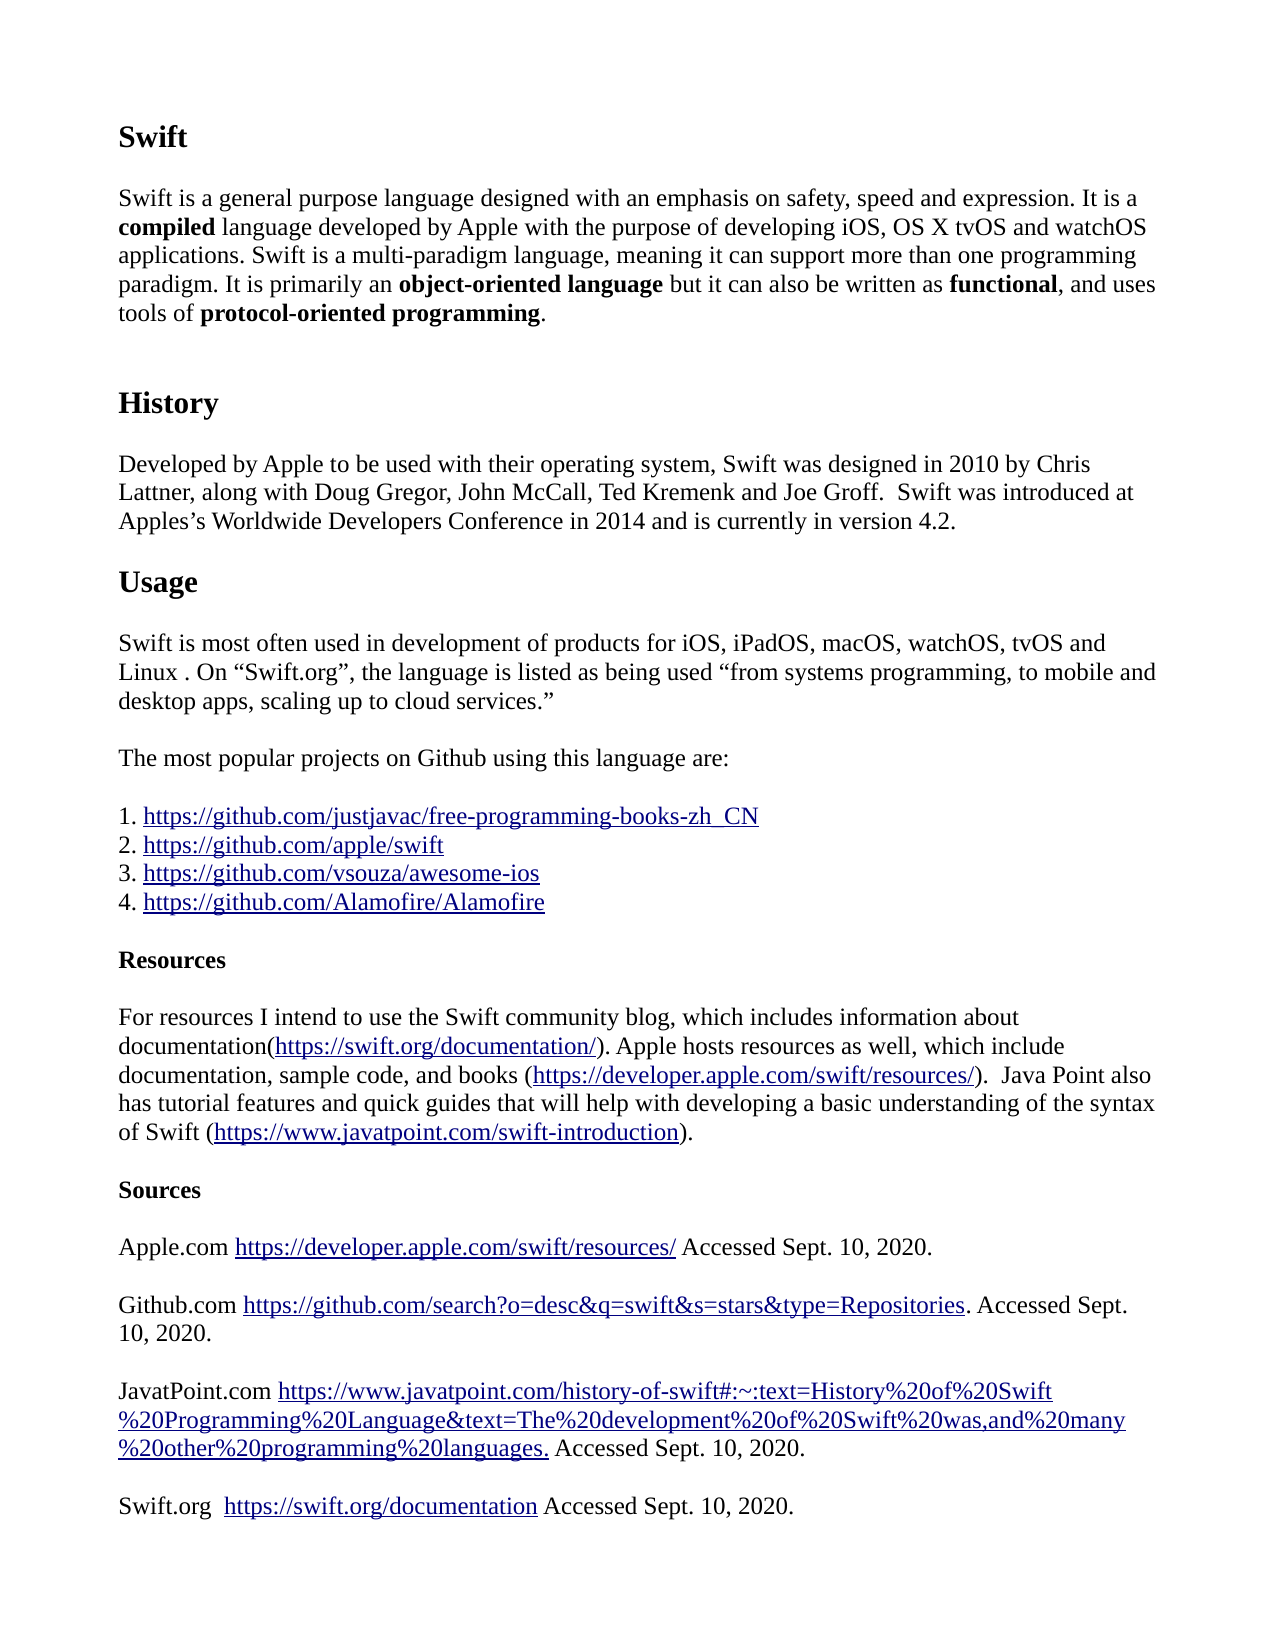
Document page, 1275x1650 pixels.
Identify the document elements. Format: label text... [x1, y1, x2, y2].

text 4. https://github.com/Alamofire/Alamofire [118, 887, 1157, 916]
text Swift.org https://swift.org/documentation Accessed Sept. 10, 2020. [118, 1491, 1157, 1520]
text Developed by Apple to be used with their operating system, Swift was designed in 2010 by Chris Lattner, along with Doug Gregor, John McCall, Ted Kremenk and Joe Groff. Swift was introduced at Apples’s Worldwide Developers Conference in 2014 and is currently in version 4.2. [118, 449, 1157, 535]
text Swift is most often used in development of products for iOS, iPadOS, macOS, watchOS, tvOS and Linux . On “Swift.org”, the language is listed as being used “from systems programming, to mobile and desktop apps, scaling up to cloud services.” [118, 628, 1157, 715]
text Sources [118, 1175, 1157, 1203]
text JavatPoint.com https://www.javatpoint.com/history-of-swift#:~:text=History%20of%20Swift%20Programming%20Language&text=The%20development%20of%20Swift%20was,and%20many%20other%20programming%20languages. Accessed Sept. 10, 2020. [118, 1376, 1157, 1462]
text For resources I intend to use the Swift community blog, which includes information about documentation(https://swift.org/documentation/). Apple hosts resources as well, which include documentation, sample code, and books (https://developer.apple.com/swift/resources/). Java Point also has tutorial features and quick guides that will help with developing a basic understanding of the syntax of Swift (https://www.javatpoint.com/swift-introduction). [118, 1002, 1157, 1146]
text 1. https://github.com/justjavac/free-programming-books-zh_CN [118, 801, 1157, 830]
text Swift is a general purpose language designed with an emphasis on safety, speed and expression. It is a compiled language developed by Apple with the purpose of developing iOS, OS X tvOS and watchOS applications. Swift is a multi-paradigm language, meaning it can support more than one programming paradigm. It is primarily an object-oriented language but it can also be written as functional, and uses tools of protocol-oriented programming. [118, 183, 1157, 327]
text 2. https://github.com/apple/swift [118, 830, 1157, 858]
text 3. https://github.com/vsouza/awesome-ios [118, 858, 1157, 887]
text History [118, 384, 1157, 420]
text Apple.com https://developer.apple.com/swift/resources/ Accessed Sept. 10, 2020. [118, 1232, 1157, 1261]
text Usage [118, 564, 1157, 600]
text Swift [118, 118, 1157, 154]
text Github.com https://github.com/search?o=desc&q=swift&s=stars&type=Repositories. Accessed Sept. 10, 2020. [118, 1290, 1157, 1347]
text Resources [118, 945, 1157, 973]
text The most popular projects on Github using this language are: [118, 743, 1157, 772]
